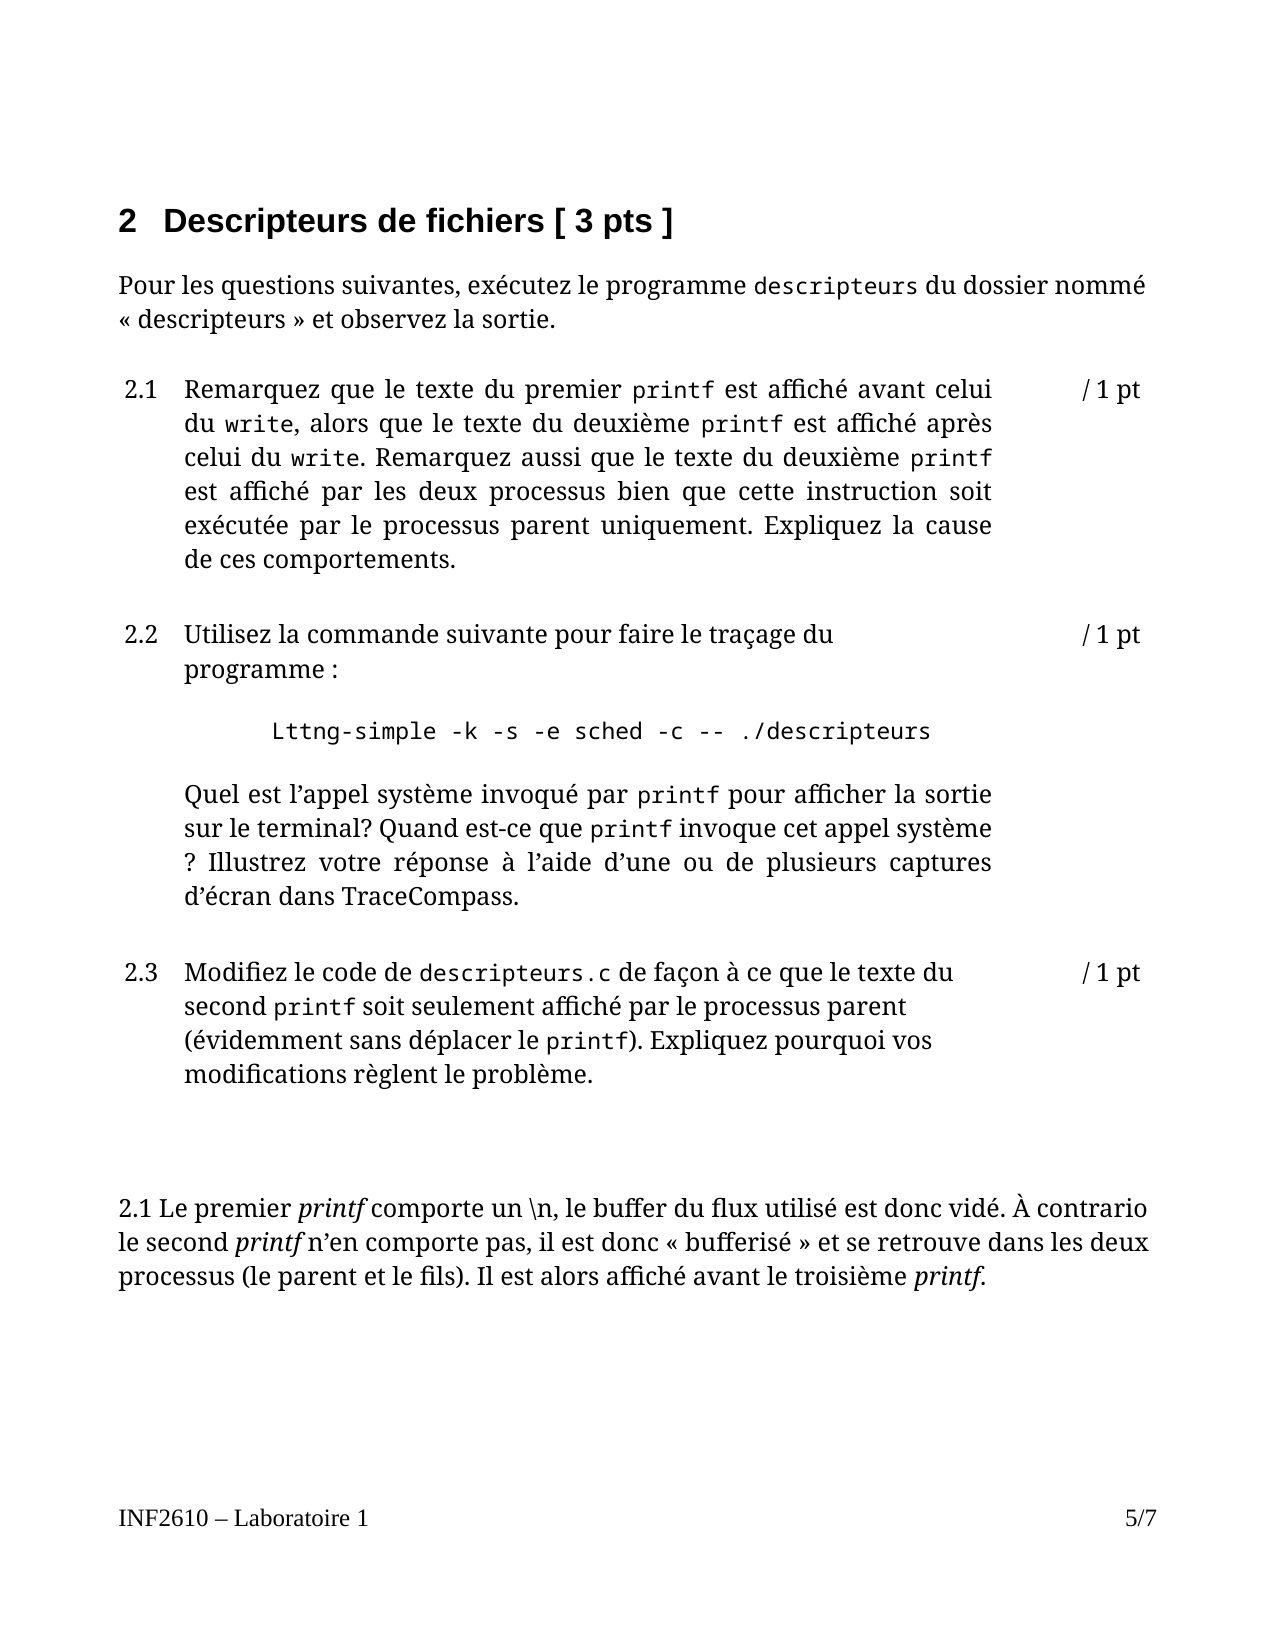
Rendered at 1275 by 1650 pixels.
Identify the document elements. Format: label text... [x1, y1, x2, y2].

text 2.1 Le premier printf comporte un \n, le buffer du flux utilisé est donc vidé. À contrario le second printf n’en comporte pas, il est donc « bufferisé » et se retrouve dans les deux processus (le parent et le fils). Il est alors affiché avant le troisième printf. [118, 1190, 1157, 1292]
subtitle Descripteurs de fichiers [ 3 pts ] [118, 201, 1157, 240]
table_cell / 1 pt [1077, 596, 1157, 933]
table_cell [998, 934, 1077, 1111]
table_cell / 1 pt [1077, 934, 1157, 1111]
text Pour les questions suivantes, exécutez le programme descripteurs du dossier nommé « descripteurs » et observez la sortie. [118, 267, 1157, 336]
table_header Remarquez que le texte du premier printf est affiché avant celui du write, alors que le texte du deuxième printf est affiché après celui du write. Remarquez aussi que le texte du deuxième printf est affiché par les deux processus bien que cette instruction soit exécutée par le processus parent uniquement. Expliquez la cause de ces comportements. [118, 351, 998, 596]
table_cell [998, 596, 1077, 933]
table_header [998, 351, 1077, 596]
table_header / 1 pt [1077, 351, 1157, 596]
table_cell Modifiez le code de descripteurs.c de façon à ce que le texte du second printf soit seulement affiché par le processus parent (évidemment sans déplacer le printf). Expliquez pourquoi vos modifications règlent le problème. [118, 934, 998, 1111]
table_cell Utilisez la commande suivante pour faire le traçage du programme : Lttng-simple -k -s -e sched -c -- ./descripteurs Quel est l’appel système invoqué par printf pour afficher la sortie sur le terminal? Quand est-ce que printf invoque cet appel système ? Illustrez votre réponse à l’aide d’une ou de plusieurs captures d’écran dans TraceCompass. [118, 596, 998, 933]
